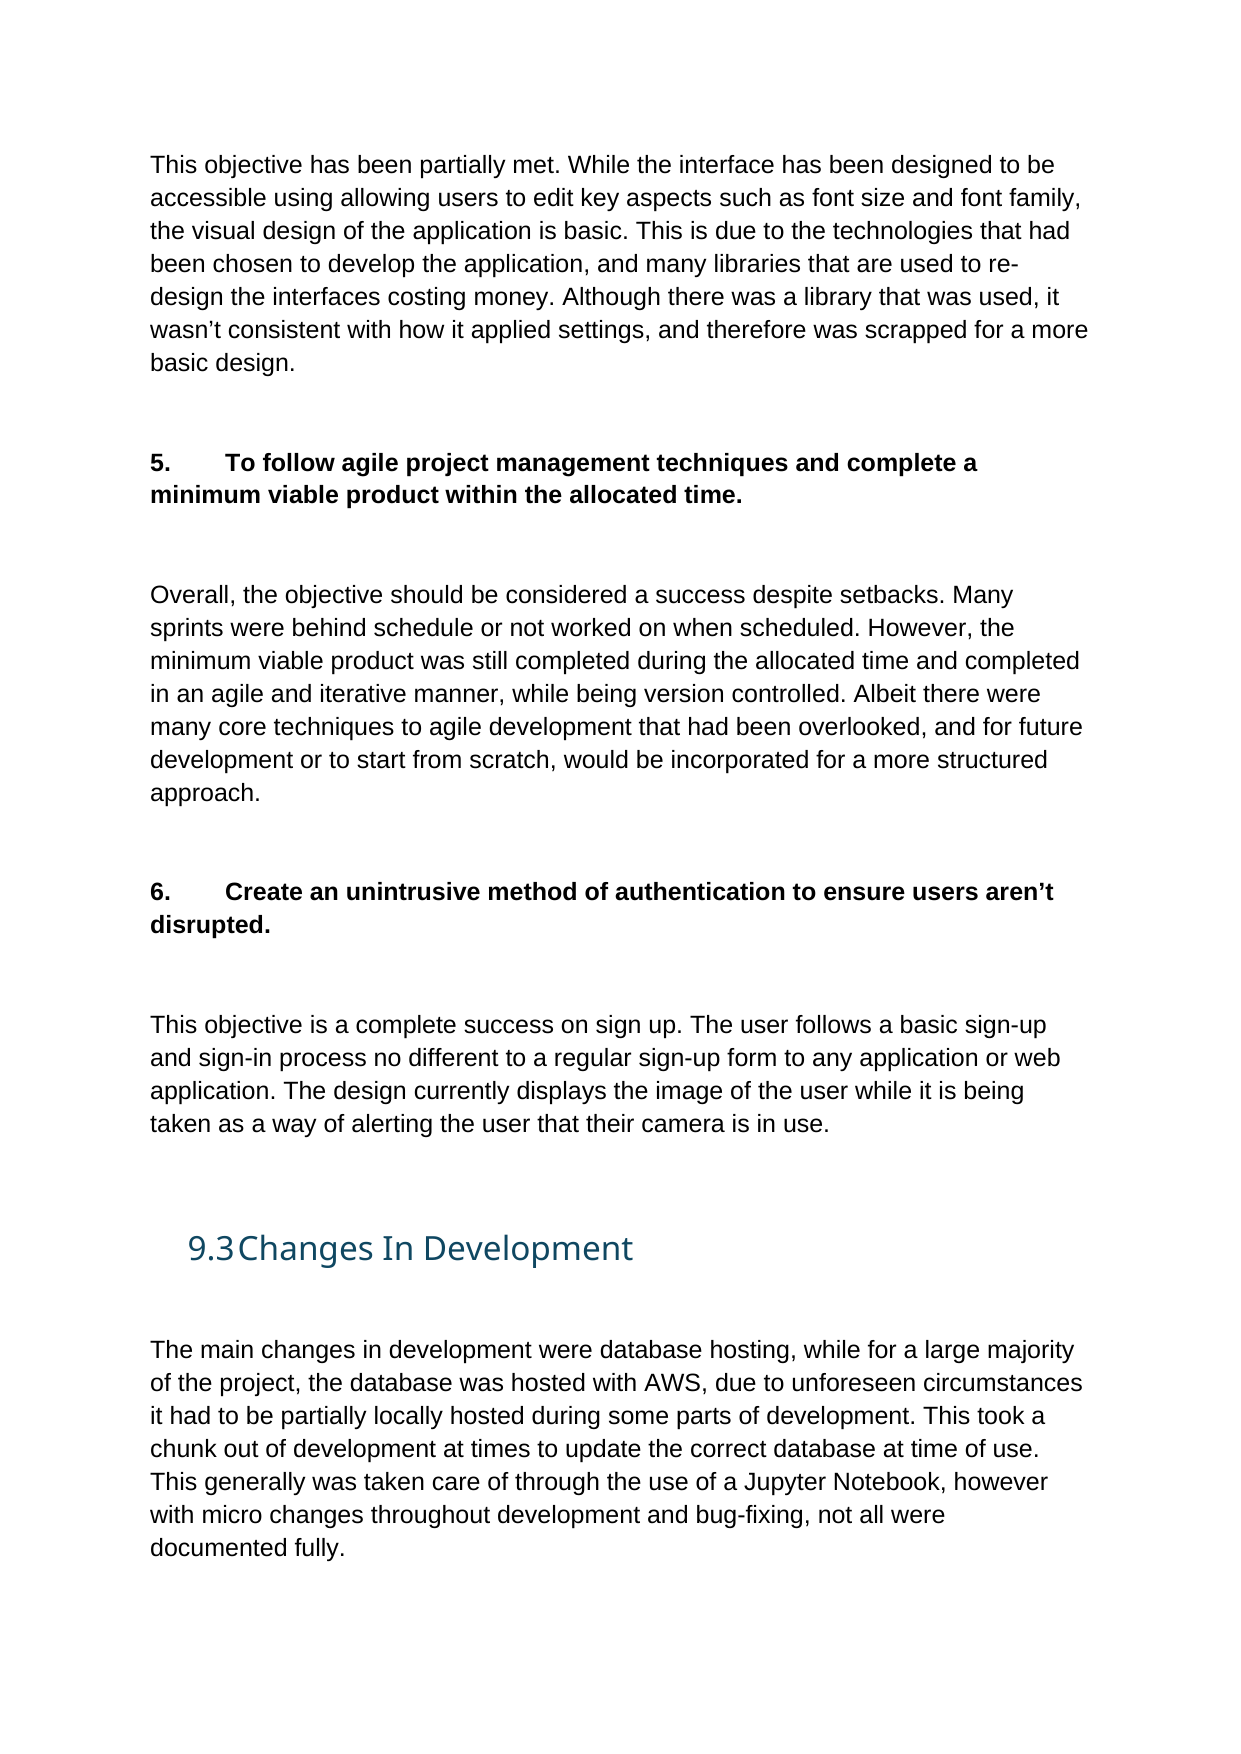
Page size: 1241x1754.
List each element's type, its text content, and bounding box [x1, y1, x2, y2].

subtitle Changes In Development [187, 1225, 1090, 1270]
text This objective has been partially met. While the interface has been designed to be accessible using allowing users to edit key aspects such as font size and font family, the visual design of the application is basic. This is due to the technologies that had been chosen to develop the application, and many libraries that are used to re-design the interfaces costing money. Although there was a library that was used, it wasn’t consistent with how it applied settings, and therefore was scrapped for a more basic design. [150, 150, 1090, 377]
text This objective is a complete success on sign up. The user follows a basic sign-up and sign-in process no different to a regular sign-up form to any application or web application. The design currently displays the image of the user while it is being taken as a way of alerting the user that their camera is in use. [150, 1010, 1090, 1138]
text 5. To follow agile project management techniques and complete a minimum viable product within the allocated time. [150, 447, 1090, 509]
text The main changes in development were database hosting, while for a large majority of the project, the database was hosted with AWS, due to unforeseen circumstances it had to be partially locally hosted during some parts of development. This took a chunk out of development at times to update the correct database at time of use. This generally was taken care of through the use of a Jupyter Notebook, however with micro changes throughout development and bug-fixing, not all were documented fully. [150, 1335, 1090, 1562]
text 6. Create an unintrusive method of authentication to ensure users aren’t disrupted. [150, 877, 1090, 939]
text Overall, the objective should be considered a success despite setbacks. Many sprints were behind schedule or not worked on when scheduled. However, the minimum viable product was still completed during the allocated time and completed in an agile and iterative manner, while being version controlled. Albeit there were many core techniques to agile development that had been overlooked, and for future development or to start from scratch, would be incorporated for a more structured approach. [150, 580, 1090, 807]
